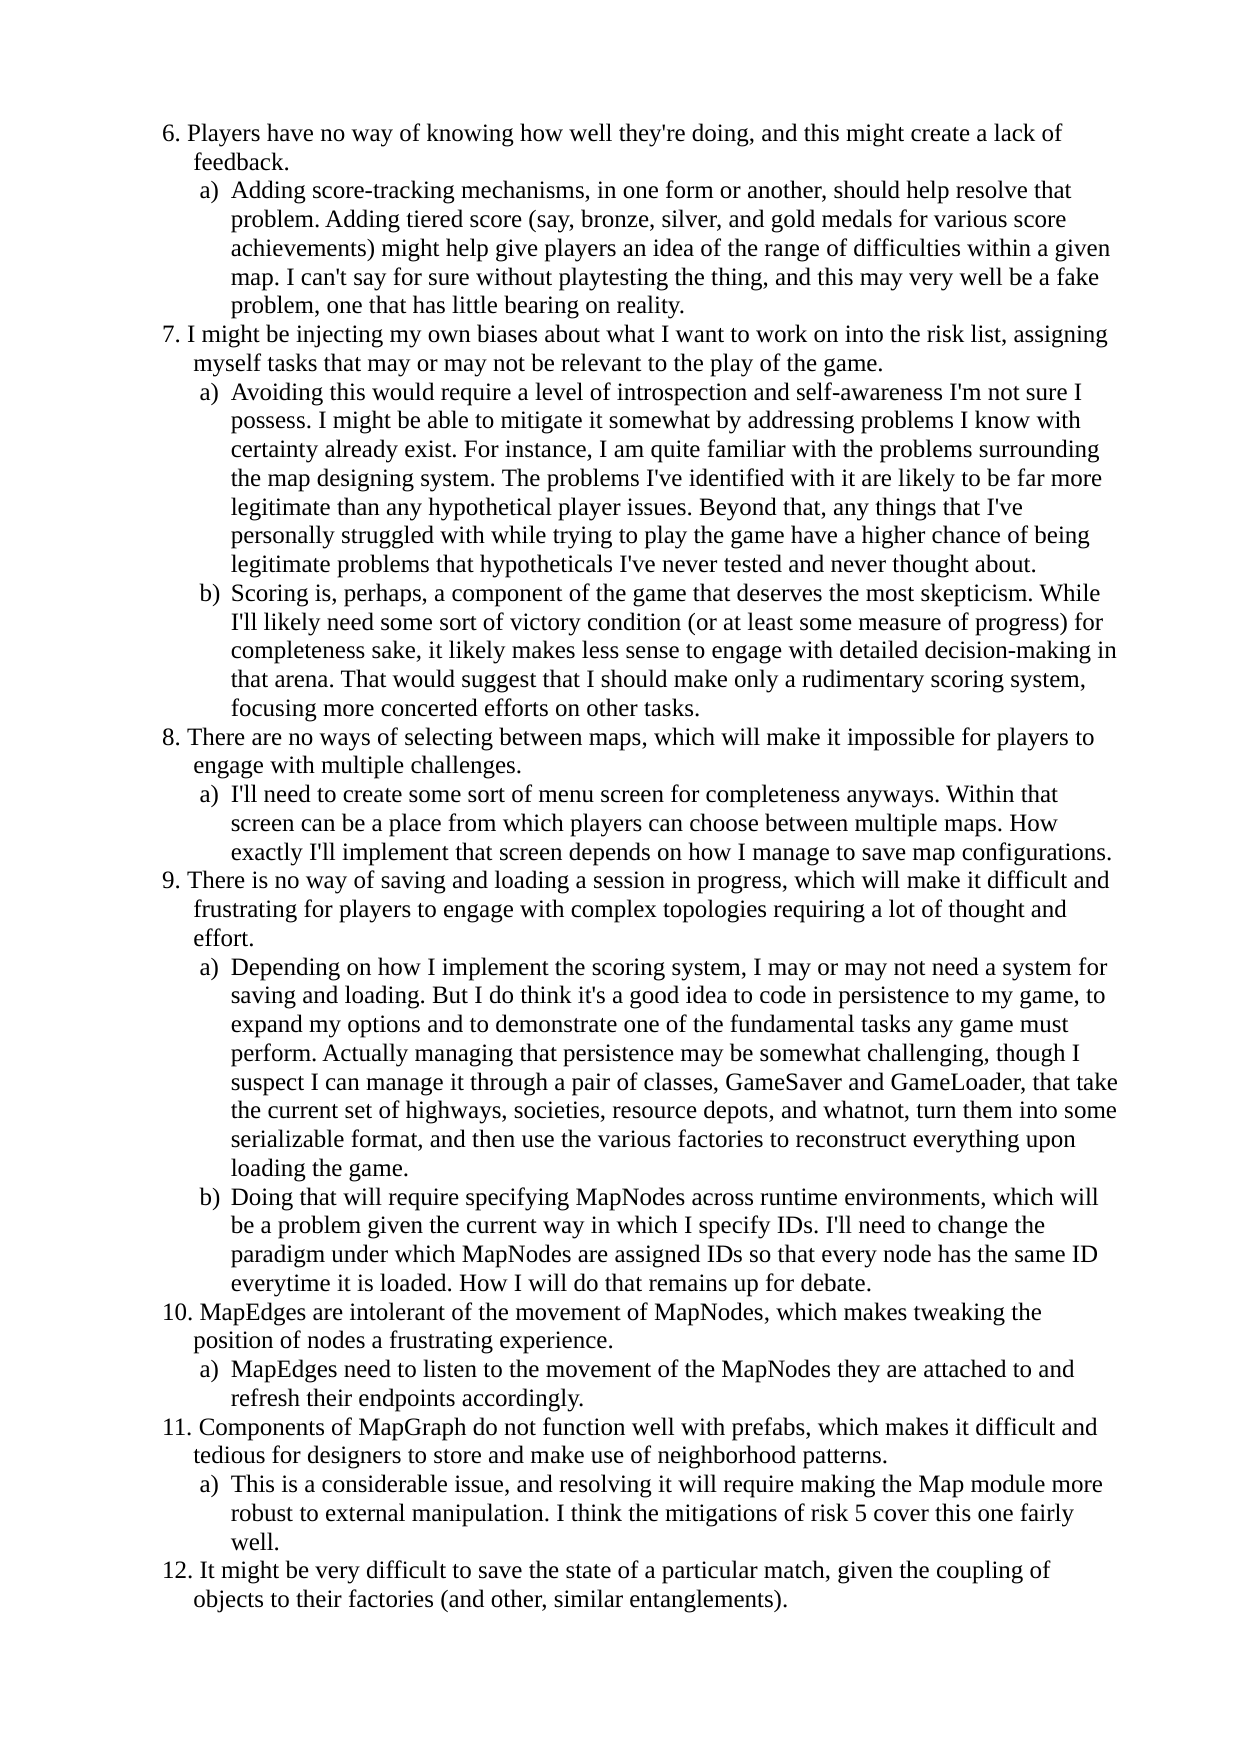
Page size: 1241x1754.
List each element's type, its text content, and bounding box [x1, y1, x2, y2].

list This is a considerable issue, and resolving it will require making the Map module more robust to external manipulation. I think the mitigations of risk 5 cover this one fairly well. [193, 1469, 1122, 1556]
list Avoiding this would require a level of introspection and self-awareness I'm not sure I possess. I might be able to mitigate it somewhat by addressing problems I know with certainty already exist. For instance, I am quite familiar with the problems surrounding the map designing system. The problems I've identified with it are likely to be far more legitimate than any hypothetical player issues. Beyond that, any things that I've personally struggled with while trying to play the game have a higher chance of being legitimate problems that hypotheticals I've never tested and never thought about. [193, 377, 1122, 578]
list It might be very difficult to save the state of a particular match, given the coupling of objects to their factories (and other, similar entanglements). [156, 1556, 1122, 1613]
list Scoring is, perhaps, a component of the game that deserves the most skepticism. While I'll likely need some sort of victory condition (or at least some measure of progress) for completeness sake, it likely makes less sense to engage with detailed decision-making in that arena. That would suggest that I should make only a rudimentary scoring system, focusing more concerted efforts on other tasks. [193, 578, 1122, 722]
list I'll need to create some sort of menu screen for completeness anyways. Within that screen can be a place from which players can choose between multiple maps. How exactly I'll implement that screen depends on how I manage to save map configurations. [193, 779, 1122, 866]
list MapEdges are intolerant of the movement of MapNodes, which makes tweaking the position of nodes a frustrating experience. [156, 1297, 1122, 1354]
list Components of MapGraph do not function well with prefabs, which makes it difficult and tedious for designers to store and make use of neighborhood patterns. [156, 1412, 1122, 1469]
list There is no way of saving and loading a session in progress, which will make it difficult and frustrating for players to engage with complex topologies requiring a lot of thought and effort. [156, 866, 1122, 952]
list There are no ways of selecting between maps, which will make it impossible for players to engage with multiple challenges. [156, 722, 1122, 779]
list Players have no way of knowing how well they're doing, and this might create a lack of feedback. [156, 118, 1122, 176]
list MapEdges need to listen to the movement of the MapNodes they are attached to and refresh their endpoints accordingly. [193, 1354, 1122, 1412]
list Depending on how I implement the scoring system, I may or may not need a system for saving and loading. But I do think it's a good idea to code in persistence to my game, to expand my options and to demonstrate one of the fundamental tasks any game must perform. Actually managing that persistence may be somewhat challenging, though I suspect I can manage it through a pair of classes, GameSaver and GameLoader, that take the current set of highways, societies, resource depots, and whatnot, turn them into some serializable format, and then use the various factories to reconstruct everything upon loading the game. [193, 952, 1122, 1182]
list Adding score-tracking mechanisms, in one form or another, should help resolve that problem. Adding tiered score (say, bronze, silver, and gold medals for various score achievements) might help give players an idea of the range of difficulties within a given map. I can't say for sure without playtesting the thing, and this may very well be a fake problem, one that has little bearing on reality. [193, 176, 1122, 319]
list I might be injecting my own biases about what I want to work on into the risk list, assigning myself tasks that may or may not be relevant to the play of the game. [156, 319, 1122, 377]
list Doing that will require specifying MapNodes across runtime environments, which will be a problem given the current way in which I specify IDs. I'll need to change the paradigm under which MapNodes are assigned IDs so that every node has the same ID everytime it is loaded. How I will do that remains up for debate. [193, 1182, 1122, 1297]
